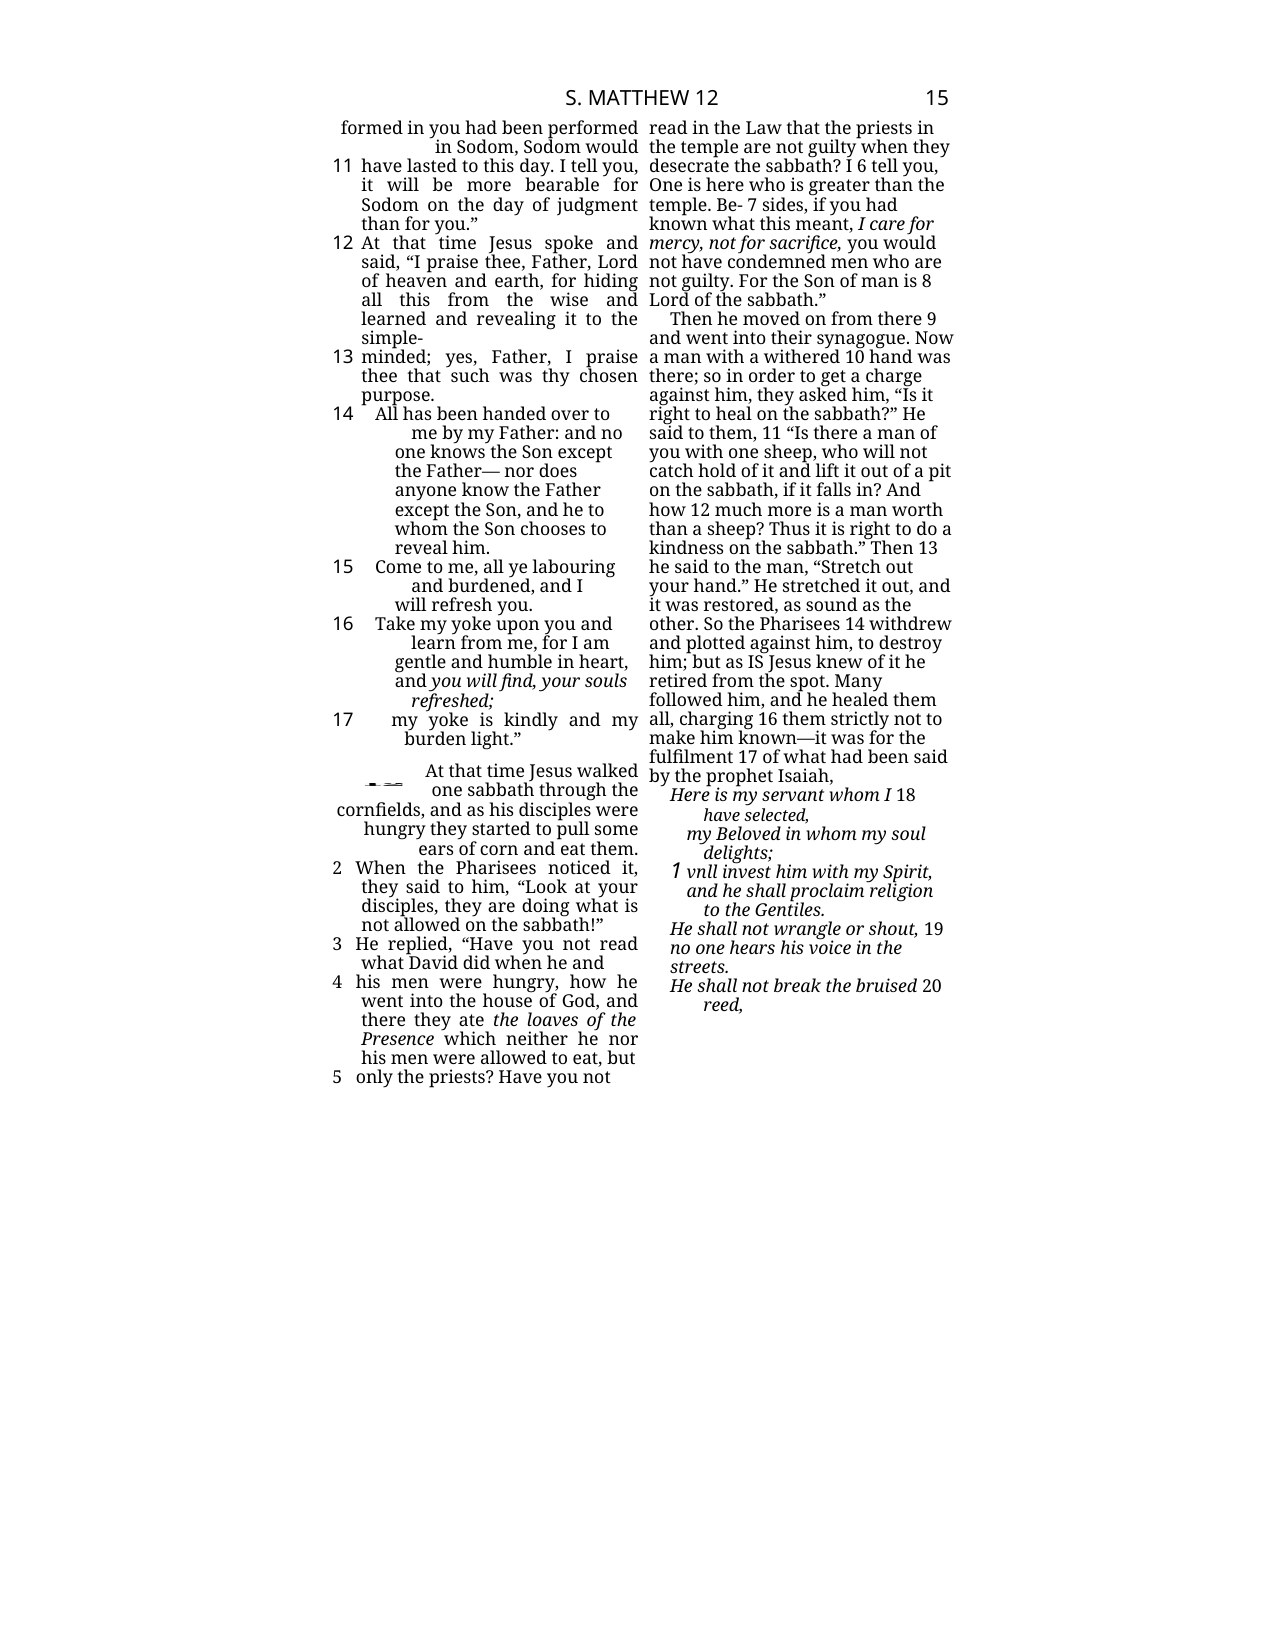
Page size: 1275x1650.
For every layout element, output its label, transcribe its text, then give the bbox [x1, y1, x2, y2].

list my yoke is kindly and my burden light.” [332, 711, 638, 749]
text read in the Law that the priests in the temple are not guilty when they desecrate the sabbath? I 6 tell you, One is here who is greater than the temple. Be- 7 sides, if you had known what this meant, I care for mercy, not for sacrifice, you would not have condemned men who are not guilty. For the Son of man is 8 Lord of the sabbath.” [649, 119, 955, 310]
text and burdened, and I will refresh you. [394, 577, 584, 615]
text me by my Father: and no one knows the Son except the Father— nor does anyone know the Father except the Son, and he to whom the Son chooses to reveal him. [394, 424, 638, 558]
list Come to me, all ye labouring [332, 558, 638, 577]
list He replied, “Have you not read what David did when he and [332, 935, 638, 973]
list At that time Jesus spoke and said, “I praise thee, Father, Lord of heaven and earth, for hiding all this from the wise and learned and revealing it to the simple- [332, 234, 638, 348]
text 1 vnll invest him with my Spirit, [670, 863, 955, 882]
list When the Pharisees noticed it, they said to him, “Look at your disciples, they are doing what is not allowed on the sabbath!” [332, 859, 638, 935]
text and you will find, your souls refreshed; [394, 672, 638, 711]
list his men were hungry, how he went into the house of God, and there they ate the loaves of the Presence which neither he nor his men were allowed to eat, but [332, 973, 638, 1068]
list only the priests? Have you not [332, 1068, 638, 1088]
text He shall not wrangle or shout, 19 no one hears his voice in the streets. [670, 920, 955, 977]
list Take my yoke upon you and [332, 615, 638, 634]
text He shall not break the bruised 20 reed, [670, 977, 955, 1015]
list have lasted to this day. I tell you, it will be more bearable for Sodom on the day of judgment than for you.” [332, 158, 638, 234]
text my Beloved in whom my soul delights; [686, 825, 955, 863]
text formed in you had been per­formed in Sodom, Sodom would [332, 119, 638, 158]
text and he shall proclaim reli­gion to the Gentiles. [686, 882, 955, 920]
text At that time Jesus walked one sabbath through the cornfields, and as his disciples were hungry they started to pull some ears of corn and eat them. [332, 761, 638, 859]
text learn from me, for I am gentle and humble in heart, [394, 634, 638, 672]
list minded; yes, Father, I praise thee that such was thy chosen purpose. [332, 348, 638, 405]
text Here is my servant whom I 18 have selected, [670, 787, 955, 825]
text Then he moved on from there 9 and went into their synagogue. Now a man with a withered 10 hand was there; so in order to get a charge against him, they asked him, “Is it right to heal on the sabbath?” He said to them, 11 “Is there a man of you with one sheep, who will not catch hold of it and lift it out of a pit on the sabbath, if it falls in? And how 12 much more is a man worth than a sheep? Thus it is right to do a kindness on the sabbath.” Then 13 he said to the man, “Stretch out your hand.” He stretched it out, and it was restored, as sound as the other. So the Pharisees 14 withdrew and plotted against him, to destroy him; but as IS Jesus knew of it he retired from the spot. Many followed him, and he healed them all, charging 16 them strictly not to make him known—it was for the fulfilment 17 of what had been said by the prophet Isaiah, [649, 310, 955, 787]
list All has been handed over to [332, 405, 638, 424]
